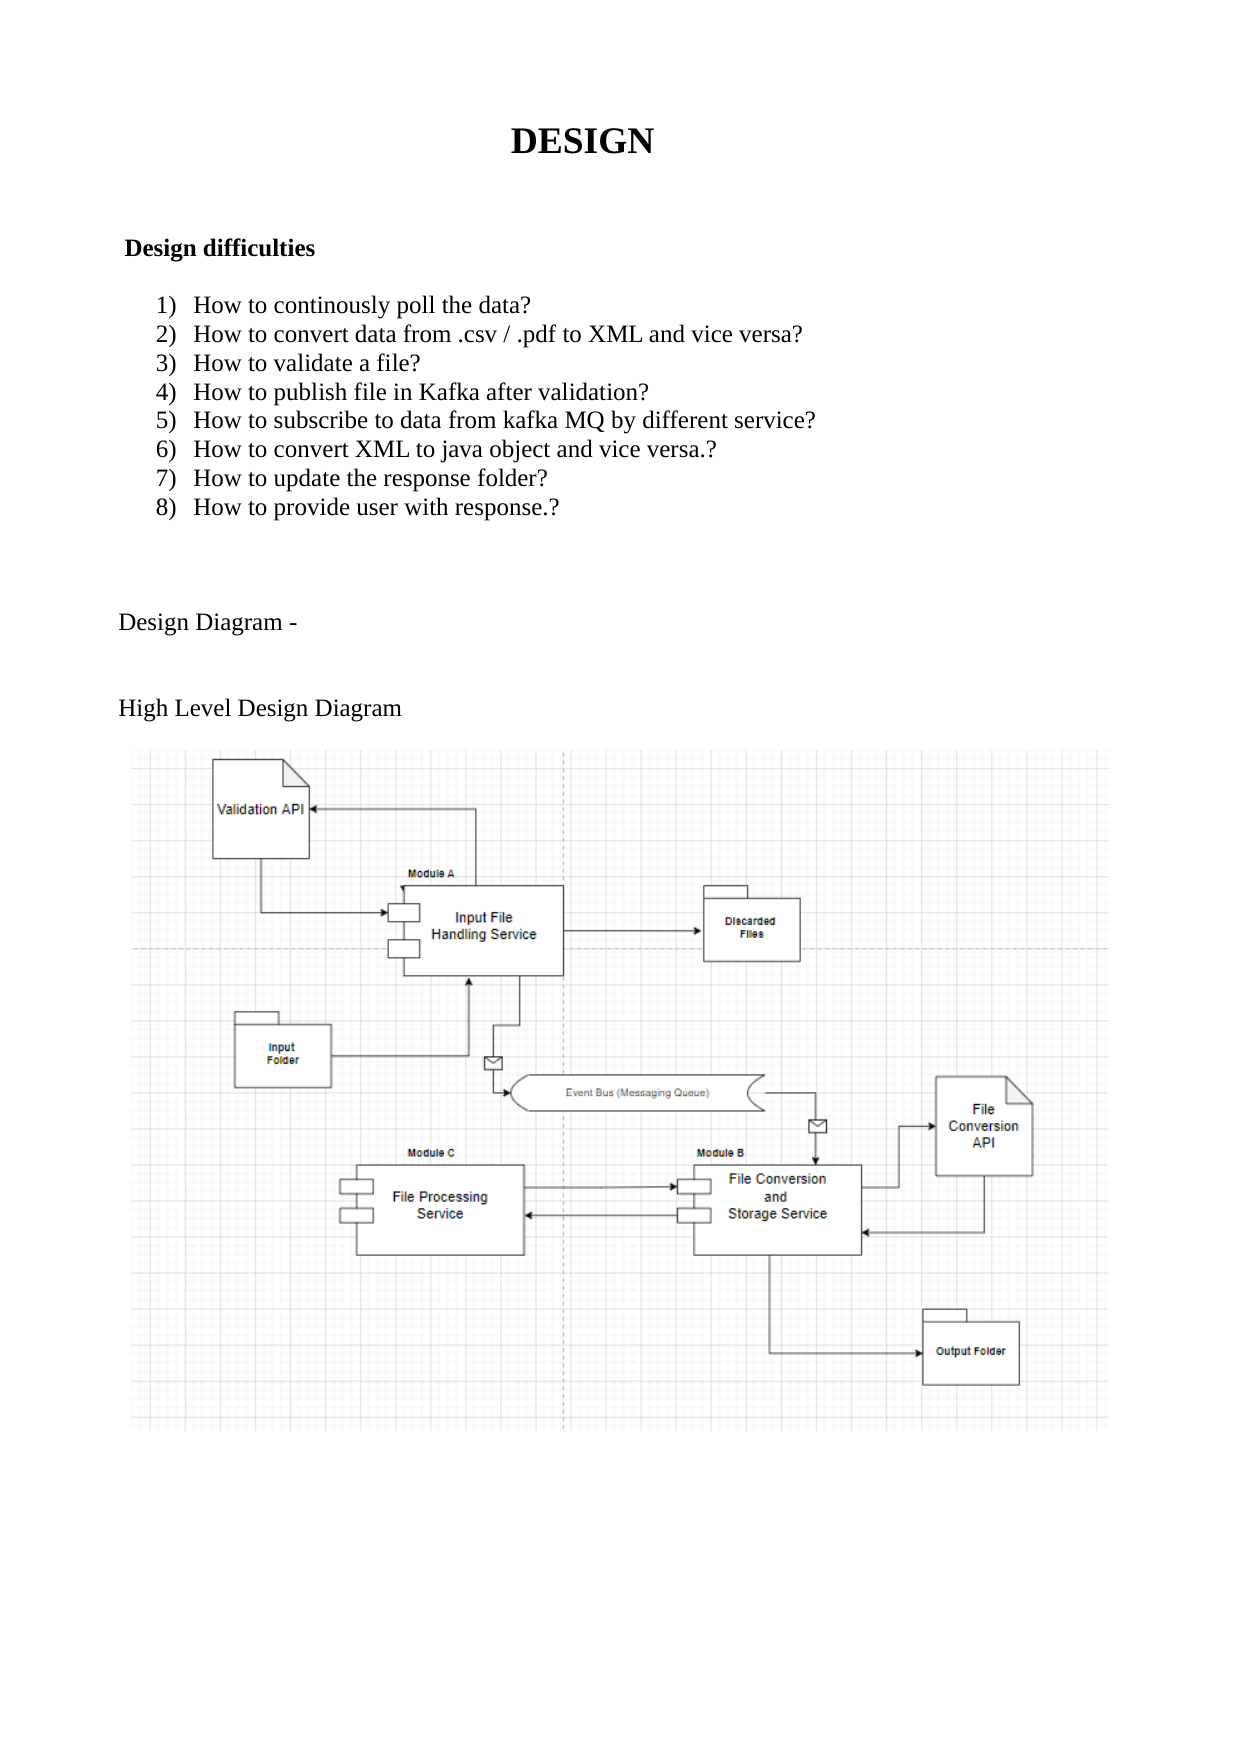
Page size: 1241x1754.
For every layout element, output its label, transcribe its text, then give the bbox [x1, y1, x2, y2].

text High Level Design Diagram [118, 693, 1122, 722]
text DESIGN [118, 118, 1122, 161]
list How to validate a file? [156, 348, 1122, 377]
list How to continously poll the data? [156, 291, 1122, 319]
list How to update the response folder? [156, 463, 1122, 492]
list How to subscribe to data from kafka MQ by different service? [156, 406, 1122, 434]
text Design Diagram - [118, 607, 1122, 636]
list How to convert data from .csv / .pdf to XML and vice versa? [156, 319, 1122, 348]
list How to convert XML to java object and vice versa.? [156, 434, 1122, 463]
list How to provide user with response.? [156, 492, 1122, 521]
picture [131, 750, 1109, 1431]
text Design difficulties [118, 233, 1122, 262]
list How to publish file in Kafka after validation? [156, 377, 1122, 406]
